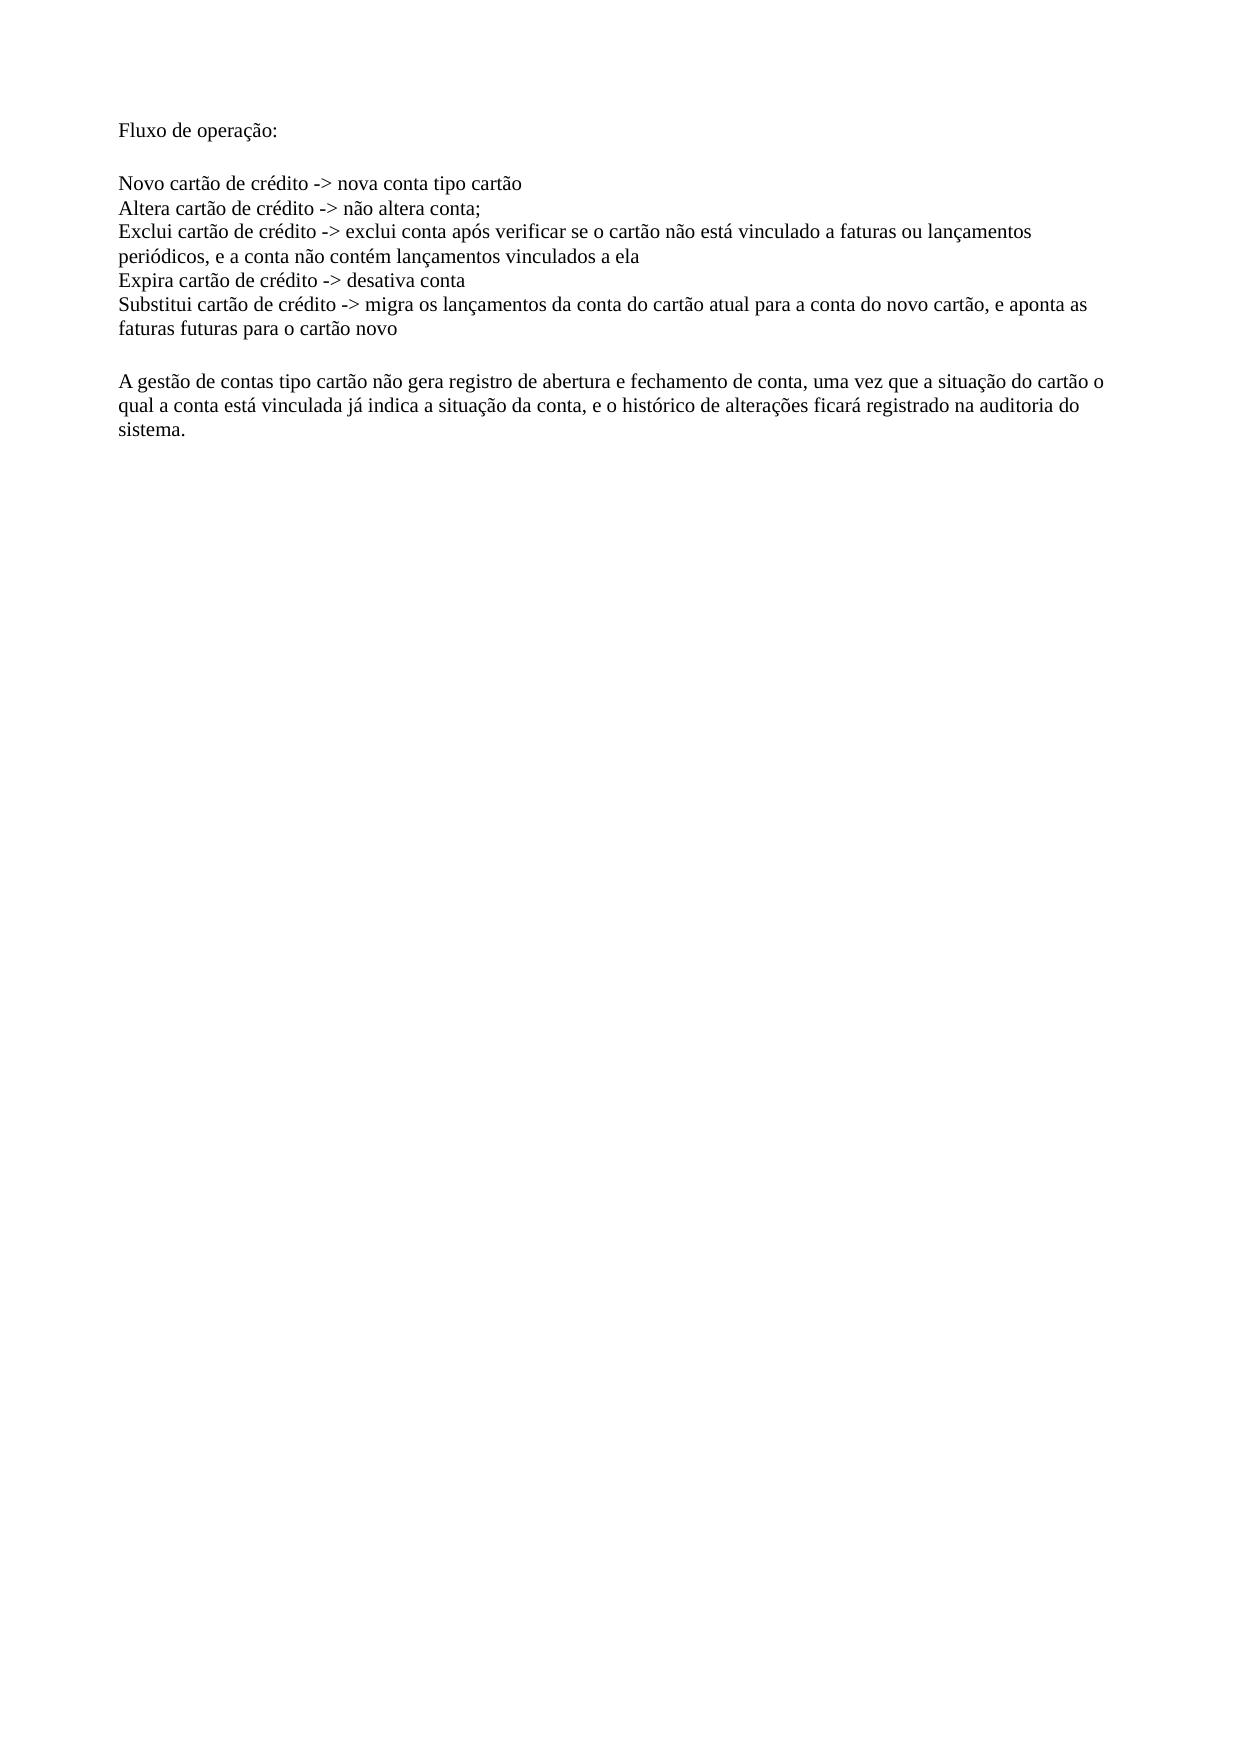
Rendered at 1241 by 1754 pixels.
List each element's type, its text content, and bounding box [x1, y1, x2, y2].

text A gestão de contas tipo cartão não gera registro de abertura e fechamento de conta, uma vez que a situação do cartão o qual a conta está vinculada já indica a situação da conta, e o histórico de alterações ficará registrado na auditoria do sistema. [118, 369, 1122, 441]
text Novo cartão de crédito -> nova conta tipo cartão Altera cartão de crédito -> não altera conta; Exclui cartão de crédito -> exclui conta após verificar se o cartão não está vinculado a faturas ou lançamentos periódicos, e a conta não contém lançamentos vinculados a ela Expira cartão de crédito -> desativa conta Substitui cartão de crédito -> migra os lançamentos da conta do cartão atual para a conta do novo cartão, e aponta as faturas futuras para o cartão novo [118, 171, 1122, 340]
text Fluxo de operação: [118, 118, 1122, 142]
